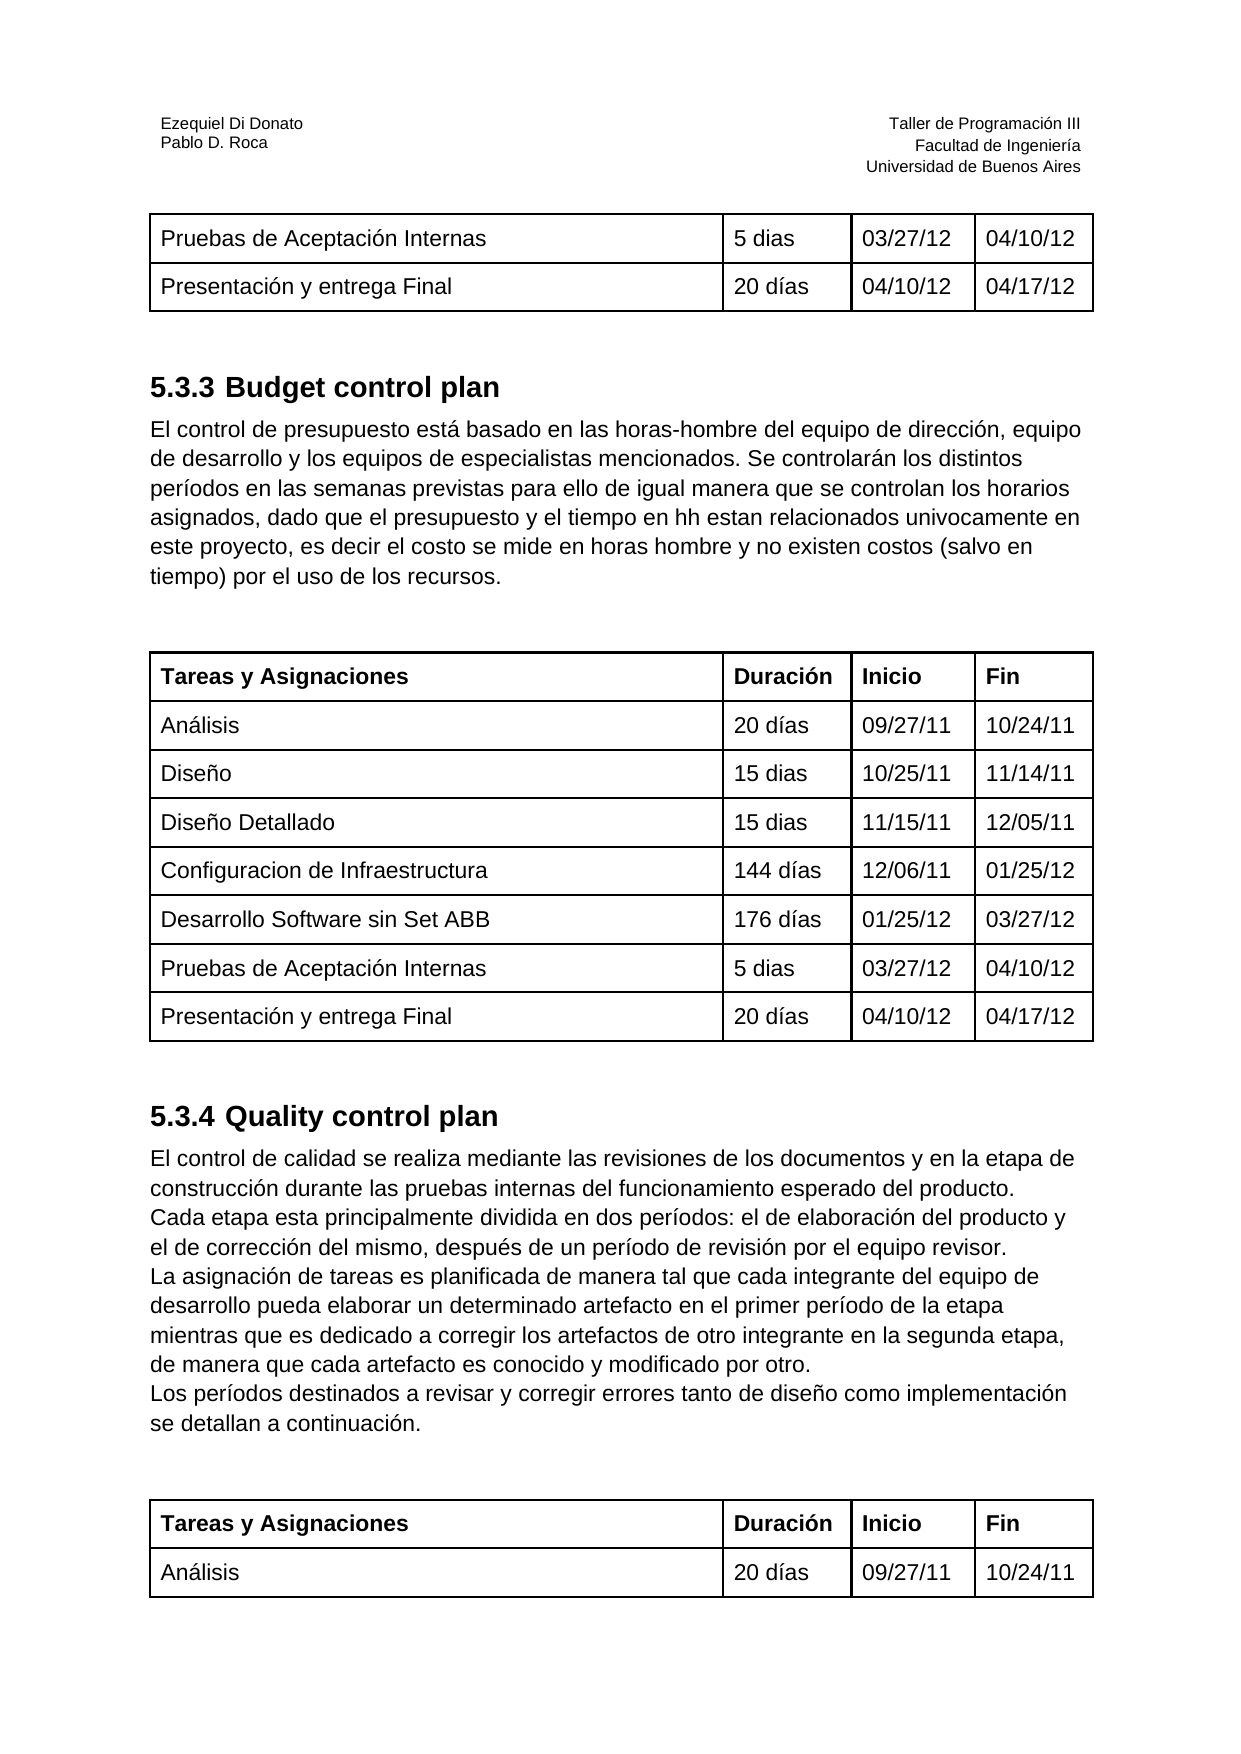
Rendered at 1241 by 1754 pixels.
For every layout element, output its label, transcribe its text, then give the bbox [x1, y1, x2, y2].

table_cell 04/10/12 [853, 264, 974, 310]
table_cell 04/10/12 [976, 945, 1092, 991]
table_cell 10/24/11 [976, 1549, 1092, 1596]
table_cell Configuracion de Infraestructura [151, 848, 722, 894]
table_cell 20 días [724, 1549, 850, 1596]
table_cell 03/27/12 [853, 215, 974, 262]
table_cell 04/17/12 [976, 264, 1092, 310]
table_cell 176 días [724, 896, 850, 943]
subtitle 5.3.3 Budget control plan [150, 371, 1090, 403]
table_cell Presentación y entrega Final [151, 264, 722, 310]
table_header Inicio [853, 1501, 974, 1547]
table_cell 5 dias [724, 945, 850, 991]
table_cell 04/10/12 [853, 993, 974, 1040]
table_cell Presentación y entrega Final [151, 993, 722, 1040]
text La asignación de tareas es planificada de manera tal que cada integrante del equipo de desarrollo pueda elaborar un determinado artefacto en el primer período de la etapa mientras que es dedicado a corregir los artefactos de otro integrante en la segunda etapa, de manera que cada artefacto es conocido y modificado por otro. [150, 1264, 1090, 1377]
table_cell 04/17/12 [976, 993, 1092, 1040]
table_header Fin [976, 1501, 1092, 1547]
table_header Tareas y Asignaciones [151, 654, 722, 700]
table_header Fin [976, 654, 1092, 700]
text El control de calidad se realiza mediante las revisiones de los documentos y en la etapa de construcción durante las pruebas internas del funcionamiento esperado del producto. [150, 1146, 1090, 1201]
table_cell 20 días [724, 264, 850, 310]
table_cell 09/27/11 [853, 702, 974, 748]
table_cell Análisis [151, 702, 722, 748]
table_header Tareas y Asignaciones [151, 1501, 722, 1547]
table_cell 03/27/12 [853, 945, 974, 991]
table_cell 01/25/12 [976, 848, 1092, 894]
table_cell Desarrollo Software sin Set ABB [151, 896, 722, 943]
table_cell 10/24/11 [976, 702, 1092, 748]
table_cell 12/05/11 [976, 799, 1092, 846]
table_cell 10/25/11 [853, 751, 974, 797]
table_header Duración [724, 654, 850, 700]
table_cell Análisis [151, 1549, 722, 1596]
table_cell Pruebas de Aceptación Internas [151, 215, 722, 262]
table_cell 20 días [724, 993, 850, 1040]
table_cell 12/06/11 [853, 848, 974, 894]
table_cell 11/15/11 [853, 799, 974, 846]
table_cell Diseño Detallado [151, 799, 722, 846]
table_cell 15 dias [724, 799, 850, 846]
table_cell Pruebas de Aceptación Internas [151, 945, 722, 991]
table_cell Diseño [151, 751, 722, 797]
table_cell 03/27/12 [976, 896, 1092, 943]
text El control de presupuesto está basado en las horas-hombre del equipo de dirección, equipo de desarrollo y los equipos de especialistas mencionados. Se controlarán los distintos períodos en las semanas previstas para ello de igual manera que se controlan los horarios asignados, dado que el presupuesto y el tiempo en hh estan relacionados univocamente en este proyecto, es decir el costo se mide en horas hombre y no existen costos (salvo en tiempo) por el uso de los recursos. [150, 416, 1090, 589]
text Los períodos destinados a revisar y corregir errores tanto de diseño como implementación se detallan a continuación. [150, 1381, 1090, 1436]
table_cell 5 dias [724, 215, 850, 262]
text Cada etapa esta principalmente dividida en dos períodos: el de elaboración del producto y el de corrección del mismo, después de un período de revisión por el equipo revisor. [150, 1205, 1090, 1260]
table_cell 01/25/12 [853, 896, 974, 943]
table_header Duración [724, 1501, 850, 1547]
subtitle 5.3.4 Quality control plan [150, 1100, 1090, 1133]
table_cell 04/10/12 [976, 215, 1092, 262]
table_header Inicio [853, 654, 974, 700]
table_cell 20 días [724, 702, 850, 748]
table_cell 11/14/11 [976, 751, 1092, 797]
table_cell 15 dias [724, 751, 850, 797]
table_cell 09/27/11 [853, 1549, 974, 1596]
table_cell 144 días [724, 848, 850, 894]
